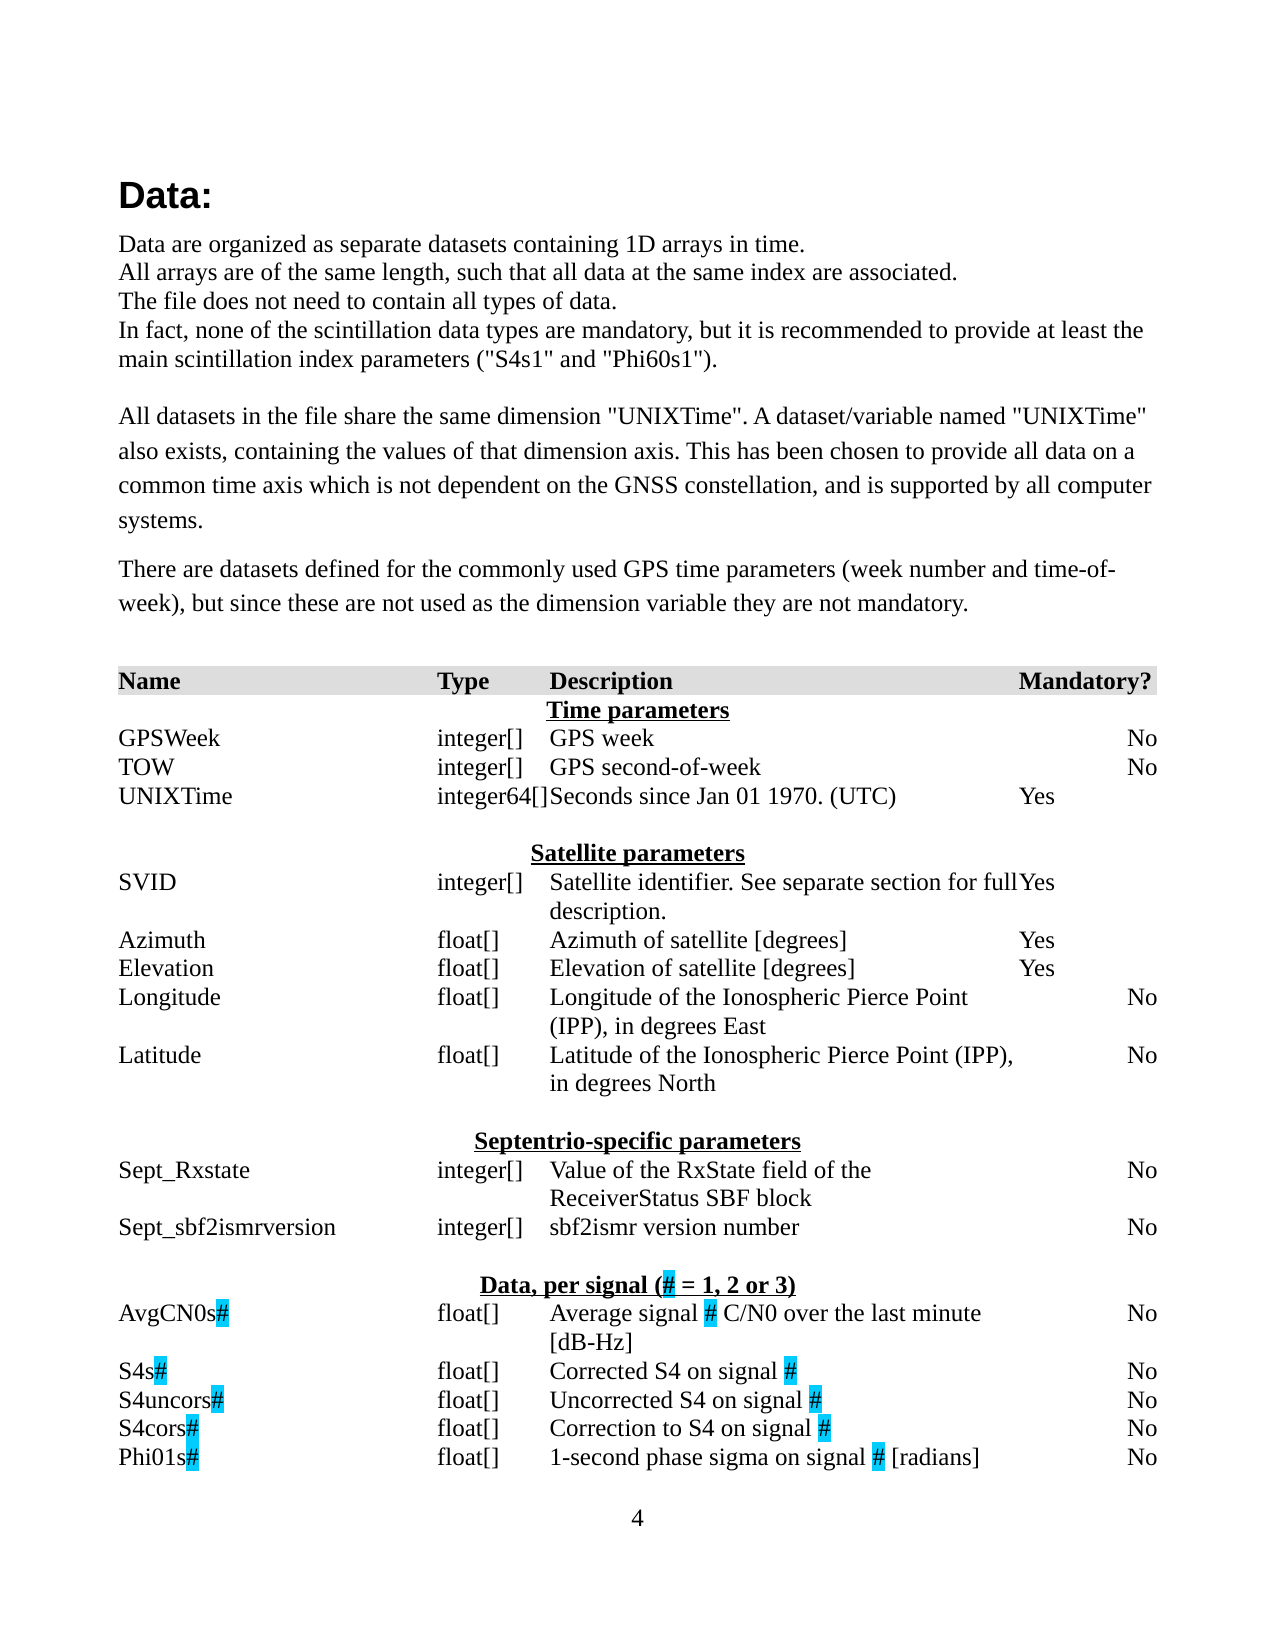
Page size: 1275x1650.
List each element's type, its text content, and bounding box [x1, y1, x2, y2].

table_cell Longitude [118, 982, 437, 1040]
table_cell Elevation of satellite [degrees] [549, 954, 1018, 982]
text All arrays are of the same length, such that all data at the same index are associated. [118, 257, 1157, 286]
table_cell 1-second phase sigma on signal # [radians] [549, 1442, 1018, 1471]
table_cell Yes [1019, 781, 1157, 810]
table_cell Satellite parameters [118, 839, 1157, 867]
table_cell Yes [1019, 867, 1157, 925]
table_cell GPS week [549, 724, 1018, 752]
table_cell Latitude of the Ionospheric Pierce Point (IPP), in degrees North [549, 1040, 1018, 1097]
table_cell integer[] [437, 867, 549, 925]
table_cell [118, 1241, 437, 1270]
table_cell Yes [1019, 954, 1157, 982]
table_cell UNIXTime [118, 781, 437, 810]
text All datasets in the file share the same dimension "UNIXTime". A dataset/variable named "UNIXTime" also exists, containing the values of that dimension axis. This has been chosen to provide all data on a common time axis which is not dependent on the GNSS constellation, and is supported by all computer systems. [118, 401, 1157, 533]
table_cell [1019, 810, 1157, 838]
table_cell Sept_sbf2ismrversion [118, 1212, 437, 1241]
table_cell Corrected S4 on signal # [549, 1356, 1018, 1385]
table_cell Value of the RxState field of the ReceiverStatus SBF block [549, 1155, 1018, 1212]
table_cell S4s# [118, 1356, 437, 1385]
table_cell Azimuth of satellite [degrees] [549, 925, 1018, 953]
table_cell Longitude of the Ionospheric Pierce Point (IPP), in degrees East [549, 982, 1018, 1040]
table_cell Elevation [118, 954, 437, 982]
table_cell [549, 1241, 1018, 1270]
table_cell float[] [437, 925, 549, 953]
table_cell Phi01s# [118, 1442, 437, 1471]
table_cell float[] [437, 1385, 549, 1413]
table_cell Seconds since Jan 01 1970. (UTC) [549, 781, 1018, 810]
table_cell No [1019, 1385, 1157, 1413]
table_cell integer[] [437, 1155, 549, 1212]
table_cell No [1019, 1356, 1157, 1385]
table_cell AvgCN0s# [118, 1299, 437, 1356]
table_cell No [1019, 1414, 1157, 1442]
table_cell [118, 810, 437, 838]
table_cell No [1019, 1040, 1157, 1097]
table_cell Correction to S4 on signal # [549, 1414, 1018, 1442]
table_cell S4cors# [118, 1414, 437, 1442]
table_cell sbf2ismr version number [549, 1212, 1018, 1241]
table_cell GPS second-of-week [549, 752, 1018, 781]
table_cell float[] [437, 982, 549, 1040]
table_cell SVID [118, 867, 437, 925]
table_cell No [1019, 1299, 1157, 1356]
table_cell [437, 1241, 549, 1270]
table_cell float[] [437, 954, 549, 982]
table_cell No [1019, 724, 1157, 752]
table_cell [1019, 1097, 1157, 1126]
table_cell No [1019, 1212, 1157, 1241]
table_cell [437, 810, 549, 838]
table_cell Average signal # C/N0 over the last minute [dB-Hz] [549, 1299, 1018, 1356]
table_cell Yes [1019, 925, 1157, 953]
text The file does not need to contain all types of data. [118, 286, 1157, 315]
table_cell No [1019, 1442, 1157, 1471]
text There are datasets defined for the commonly used GPS time parameters (week number and time-of-week), but since these are not used as the dimension variable they are not mandatory. [118, 554, 1157, 617]
table_cell float[] [437, 1414, 549, 1442]
text Data are organized as separate datasets containing 1D arrays in time. [118, 229, 1157, 257]
table_cell GPSWeek [118, 724, 437, 752]
table_cell integer[] [437, 1212, 549, 1241]
table_cell [437, 1097, 549, 1126]
table_cell [1019, 1241, 1157, 1270]
table_cell integer[] [437, 724, 549, 752]
table_cell integer[] [437, 752, 549, 781]
table_cell No [1019, 752, 1157, 781]
table_cell Latitude [118, 1040, 437, 1097]
table_cell Azimuth [118, 925, 437, 953]
table_cell integer64[] [437, 781, 549, 810]
table_cell Sept_Rxstate [118, 1155, 437, 1212]
table_cell Time parameters [118, 695, 1157, 723]
table_cell S4uncors# [118, 1385, 437, 1413]
text In fact, none of the scintillation data types are mandatory, but it is recommended to provide at least the main scintillation index parameters ("S4s1" and "Phi60s1"). [118, 315, 1157, 372]
table_cell float[] [437, 1356, 549, 1385]
table_cell Uncorrected S4 on signal # [549, 1385, 1018, 1413]
table_cell [118, 1097, 437, 1126]
table_cell No [1019, 1155, 1157, 1212]
table_cell Septentrio-specific parameters [118, 1126, 1157, 1155]
table_cell TOW [118, 752, 437, 781]
table_cell Satellite identifier. See separate section for full description. [549, 867, 1018, 925]
subtitle Data: [118, 173, 1157, 216]
table_cell float[] [437, 1442, 549, 1471]
table_cell float[] [437, 1040, 549, 1097]
table_cell [549, 1097, 1018, 1126]
table_cell No [1019, 982, 1157, 1040]
table_cell float[] [437, 1299, 549, 1356]
table_cell [549, 810, 1018, 838]
table_cell Data, per signal (# = 1, 2 or 3) [118, 1270, 1157, 1298]
